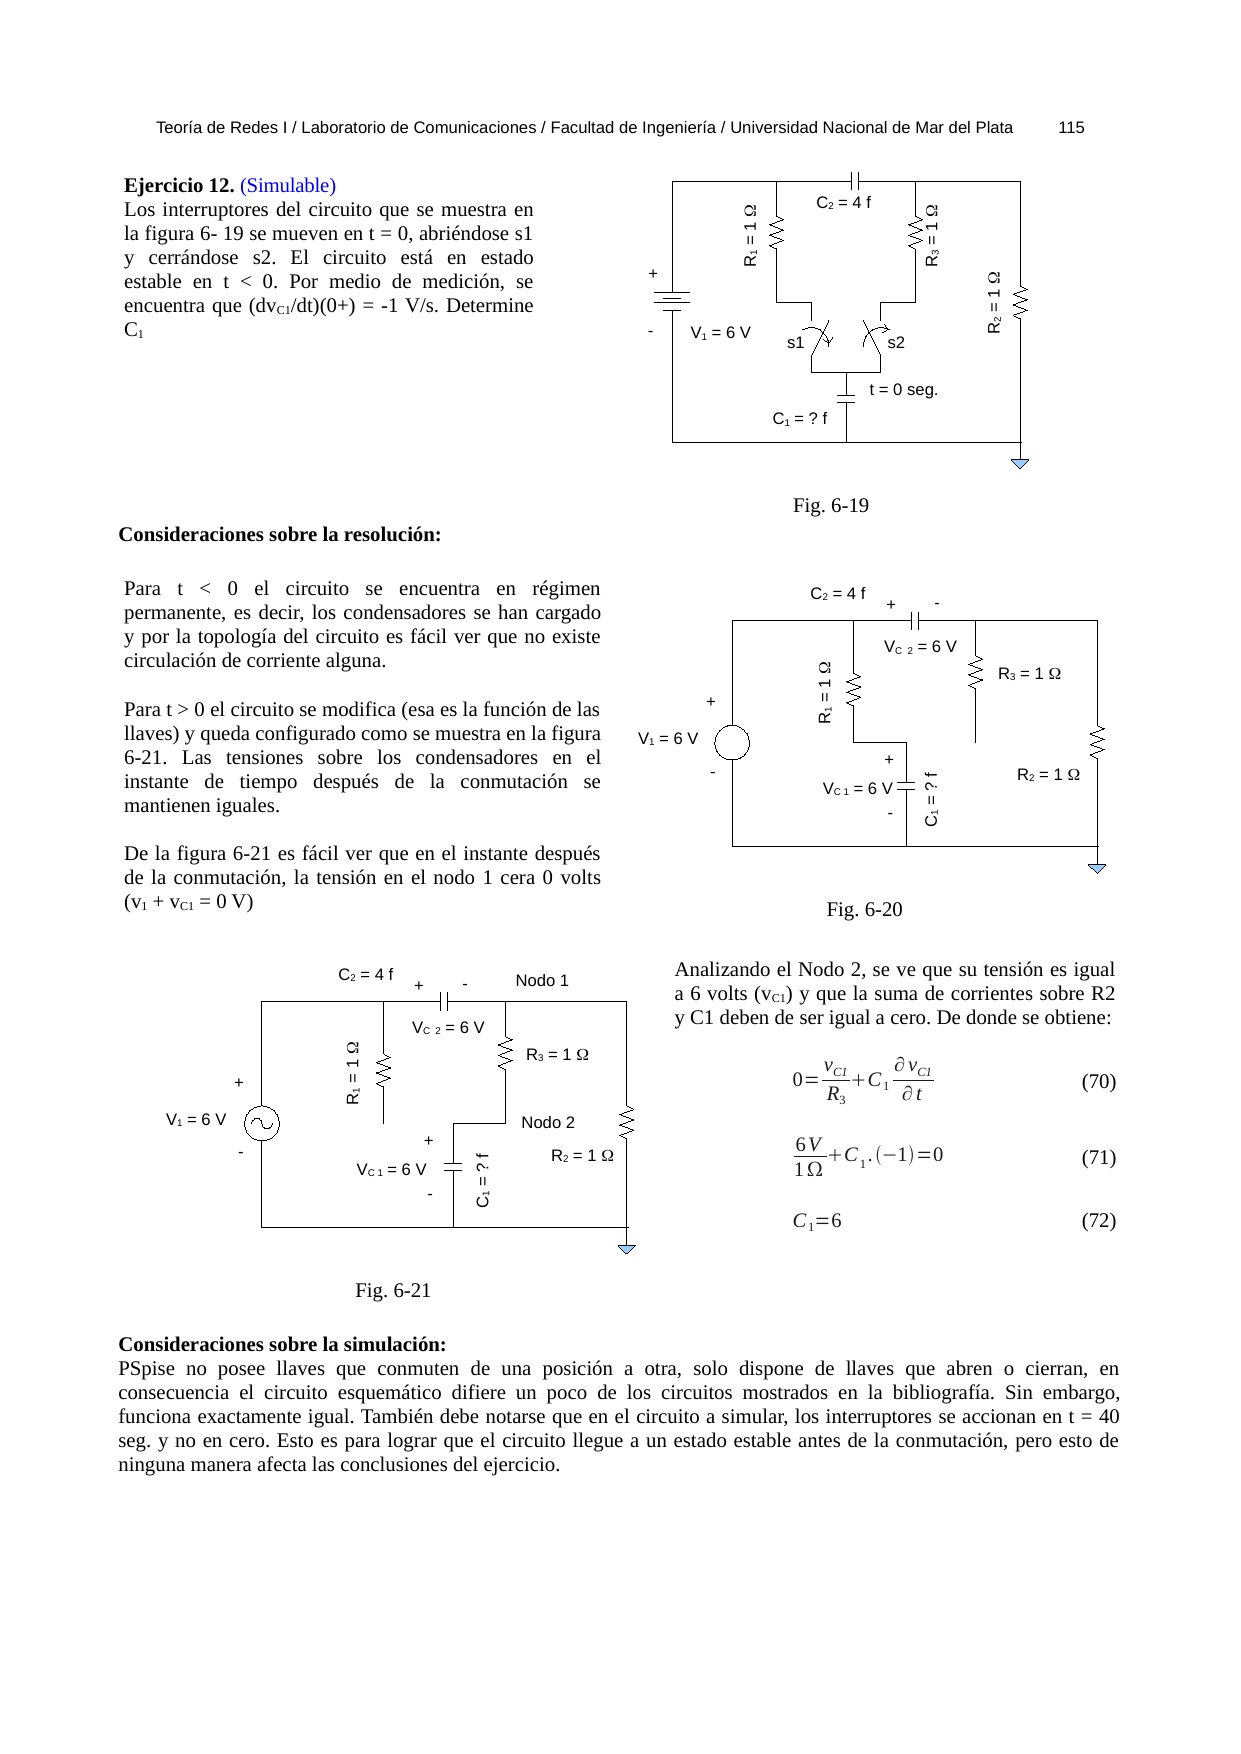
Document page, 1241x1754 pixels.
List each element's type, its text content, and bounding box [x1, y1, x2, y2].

text Consideraciones sobre la simulación: [118, 1332, 1122, 1356]
table_header Analizando el Nodo 2, se ve que su tensión es igual a 6 volts (vC1) y que la suma de corrientes sobre R2 y C1 deben de ser igual a cero. De donde se obtiene: (70) (71) (72) [669, 951, 1122, 1308]
text Consideraciones sobre la resolución: [118, 522, 1122, 546]
table_header Fig. 6-19 [540, 167, 1122, 522]
table_header Ejercicio 12. (Simulable) Los interruptores del circuito que se muestra en la figura 6- 19 se mueven en t = 0, abriéndose s1 y cerrándose s2. El circuito está en estado estable en t < 0. Por medio de medición, se encuentra que (dvC1/dt)(0+) = -1 V/s. Determine C1 [118, 167, 540, 522]
text PSpise no posee llaves que conmuten de una posición a otra, solo dispone de llaves que abren o cierran, en consecuencia el circuito esquemático difiere un poco de los circuitos mostrados en la bibliografía. Sin embargo, funciona exactamente igual. También debe notarse que en el circuito a simular, los interruptores se accionan en t = 40 seg. y no en cero. Esto es para lograr que el circuito llegue a un estado estable antes de la conmutación, pero esto de ninguna manera afecta las conclusiones del ejercicio. [118, 1356, 1122, 1476]
table_header Fig. 6-20 [607, 570, 1122, 927]
table_header Fig. 6-21 [118, 951, 668, 1308]
table_header Para t < 0 el circuito se encuentra en régimen permanente, es decir, los condensadores se han cargado y por la topología del circuito es fácil ver que no existe circulación de corriente alguna. Para t > 0 el circuito se modifica (esa es la función de las llaves) y queda configurado como se muestra en la figura 6-21. Las tensiones sobre los condensadores en el instante de tiempo después de la conmutación se mantienen iguales. De la figura 6-21 es fácil ver que en el instante después de la conmutación, la tensión en el nodo 1 cera 0 volts (v1 + vC1 = 0 V) [118, 570, 607, 927]
